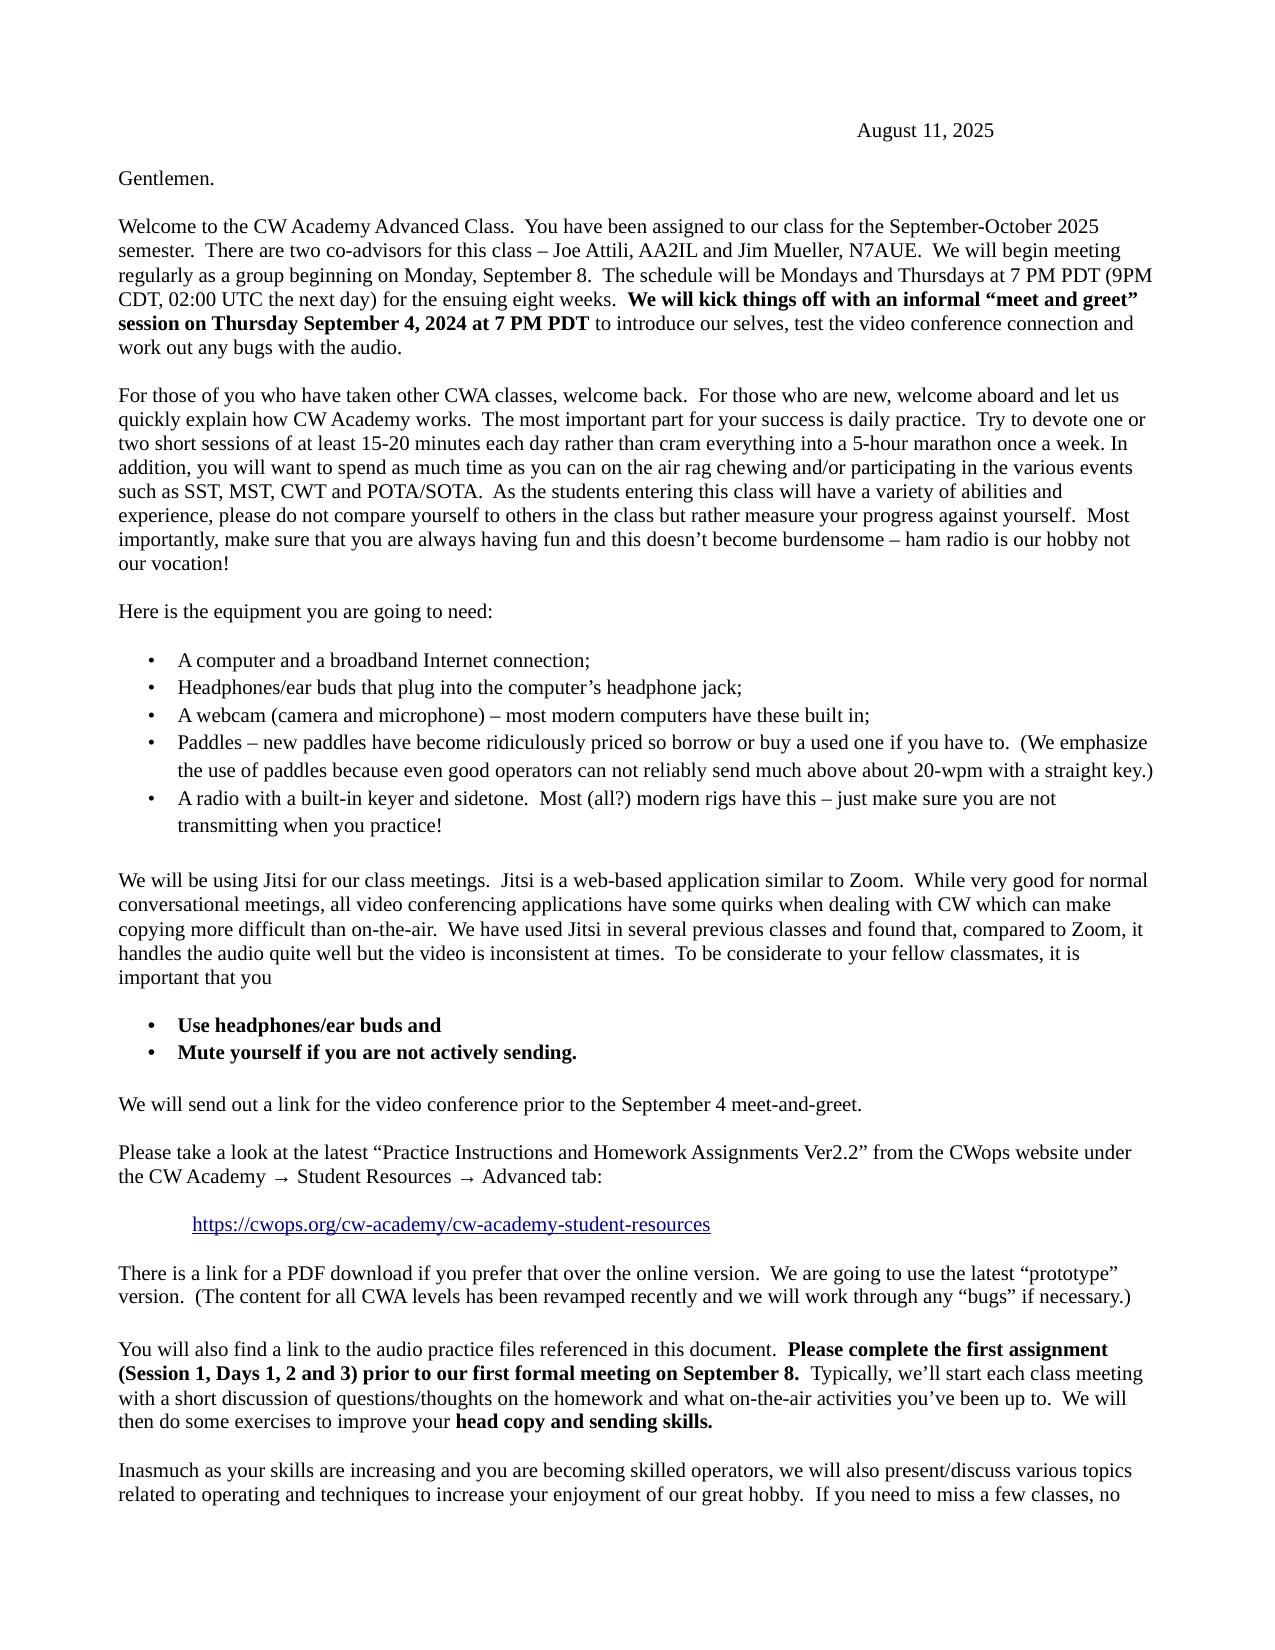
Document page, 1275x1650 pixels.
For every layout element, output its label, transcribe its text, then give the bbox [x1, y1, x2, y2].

text Here is the equipment you are going to need: [118, 599, 1157, 623]
text • Use headphones/ear buds and [148, 1013, 1157, 1037]
text Gentlemen. [118, 166, 1157, 190]
text Inasmuch as your skills are increasing and you are becoming skilled operators, we will also present/discuss various topics related to operating and techniques to increase your enjoyment of our great hobby. If you need to miss a few classes, no [118, 1458, 1157, 1506]
text https://cwops.org/cw-academy/cw-academy-student-resources [118, 1212, 1157, 1236]
text There is a link for a PDF download if you prefer that over the online version. We are going to use the latest “prototype” version. (The content for all CWA levels has been revamped recently and we will work through any “bugs” if necessary.) [118, 1260, 1157, 1308]
text • A computer and a broadband Internet connection; [148, 647, 1157, 672]
text Please take a look at the latest “Practice Instructions and Homework Assignments Ver2.2” from the CWops website under the CW Academy → Student Resources → Advanced tab: [118, 1140, 1157, 1188]
text • Mute yourself if you are not actively sending. [148, 1040, 1157, 1064]
text You will also find a link to the audio practice files referenced in this document. Please complete the first assignment (Session 1, Days 1, 2 and 3) prior to our first formal meeting on September 8. Typically, we’ll start each class meeting with a short discussion of questions/thoughts on the homework and what on-the-air activities you’ve been up to. We will then do some exercises to improve your head copy and sending skills. [118, 1337, 1157, 1433]
text For those of you who have taken other CWA classes, welcome back. For those who are new, welcome aboard and let us quickly explain how CW Academy works. The most important part for your success is daily practice. Try to devote one or two short sessions of at least 15-20 minutes each day rather than cram everything into a 5-hour marathon once a week. In addition, you will want to spend as much time as you can on the air rag chewing and/or participating in the various events such as SST, MST, CWT and POTA/SOTA. As the students entering this class will have a variety of abilities and experience, please do not compare yourself to others in the class but rather measure your progress against yourself. Most importantly, make sure that you are always having fun and this doesn’t become burdensome – ham radio is our hobby not our vocation! [118, 383, 1157, 575]
text Welcome to the CW Academy Advanced Class. You have been assigned to our class for the September-October 2025 semester. There are two co-advisors for this class – Joe Attili, AA2IL and Jim Mueller, N7AUE. We will begin meeting regularly as a group beginning on Monday, September 8. The schedule will be Mondays and Thursdays at 7 PM PDT (9PM CDT, 02:00 UTC the next day) for the ensuing eight weeks. We will kick things off with an informal “meet and greet” session on Thursday September 4, 2024 at 7 PM PDT to introduce our selves, test the video conference connection and work out any bugs with the audio. [118, 190, 1157, 359]
text • Headphones/ear buds that plug into the computer’s headphone jack; [148, 675, 1157, 699]
text • A radio with a built-in keyer and sidetone. Most (all?) modern rigs have this – just make sure you are not transmitting when you practice! [148, 786, 1157, 865]
text We will be using Jitsi for our class meetings. Jitsi is a web-based application similar to Zoom. While very good for normal conversational meetings, all video conferencing applications have some quirks when dealing with CW which can make copying more difficult than on-the-air. We have used Jitsi in several previous classes and found that, compared to Zoom, it handles the audio quite well but the video is inconsistent at times. To be considerate to your fellow classmates, it is important that you [118, 868, 1157, 989]
text We will send out a link for the video conference prior to the September 4 meet-and-greet. [118, 1092, 1157, 1116]
text • Paddles – new paddles have become ridiculously priced so borrow or buy a used one if you have to. (We emphasize the use of paddles because even good operators can not reliably send much above about 20-wpm with a straight key.) [148, 730, 1157, 782]
text August 11, 2025 [118, 118, 1157, 142]
text • A webcam (camera and microphone) – most modern computers have these built in; [148, 703, 1157, 727]
